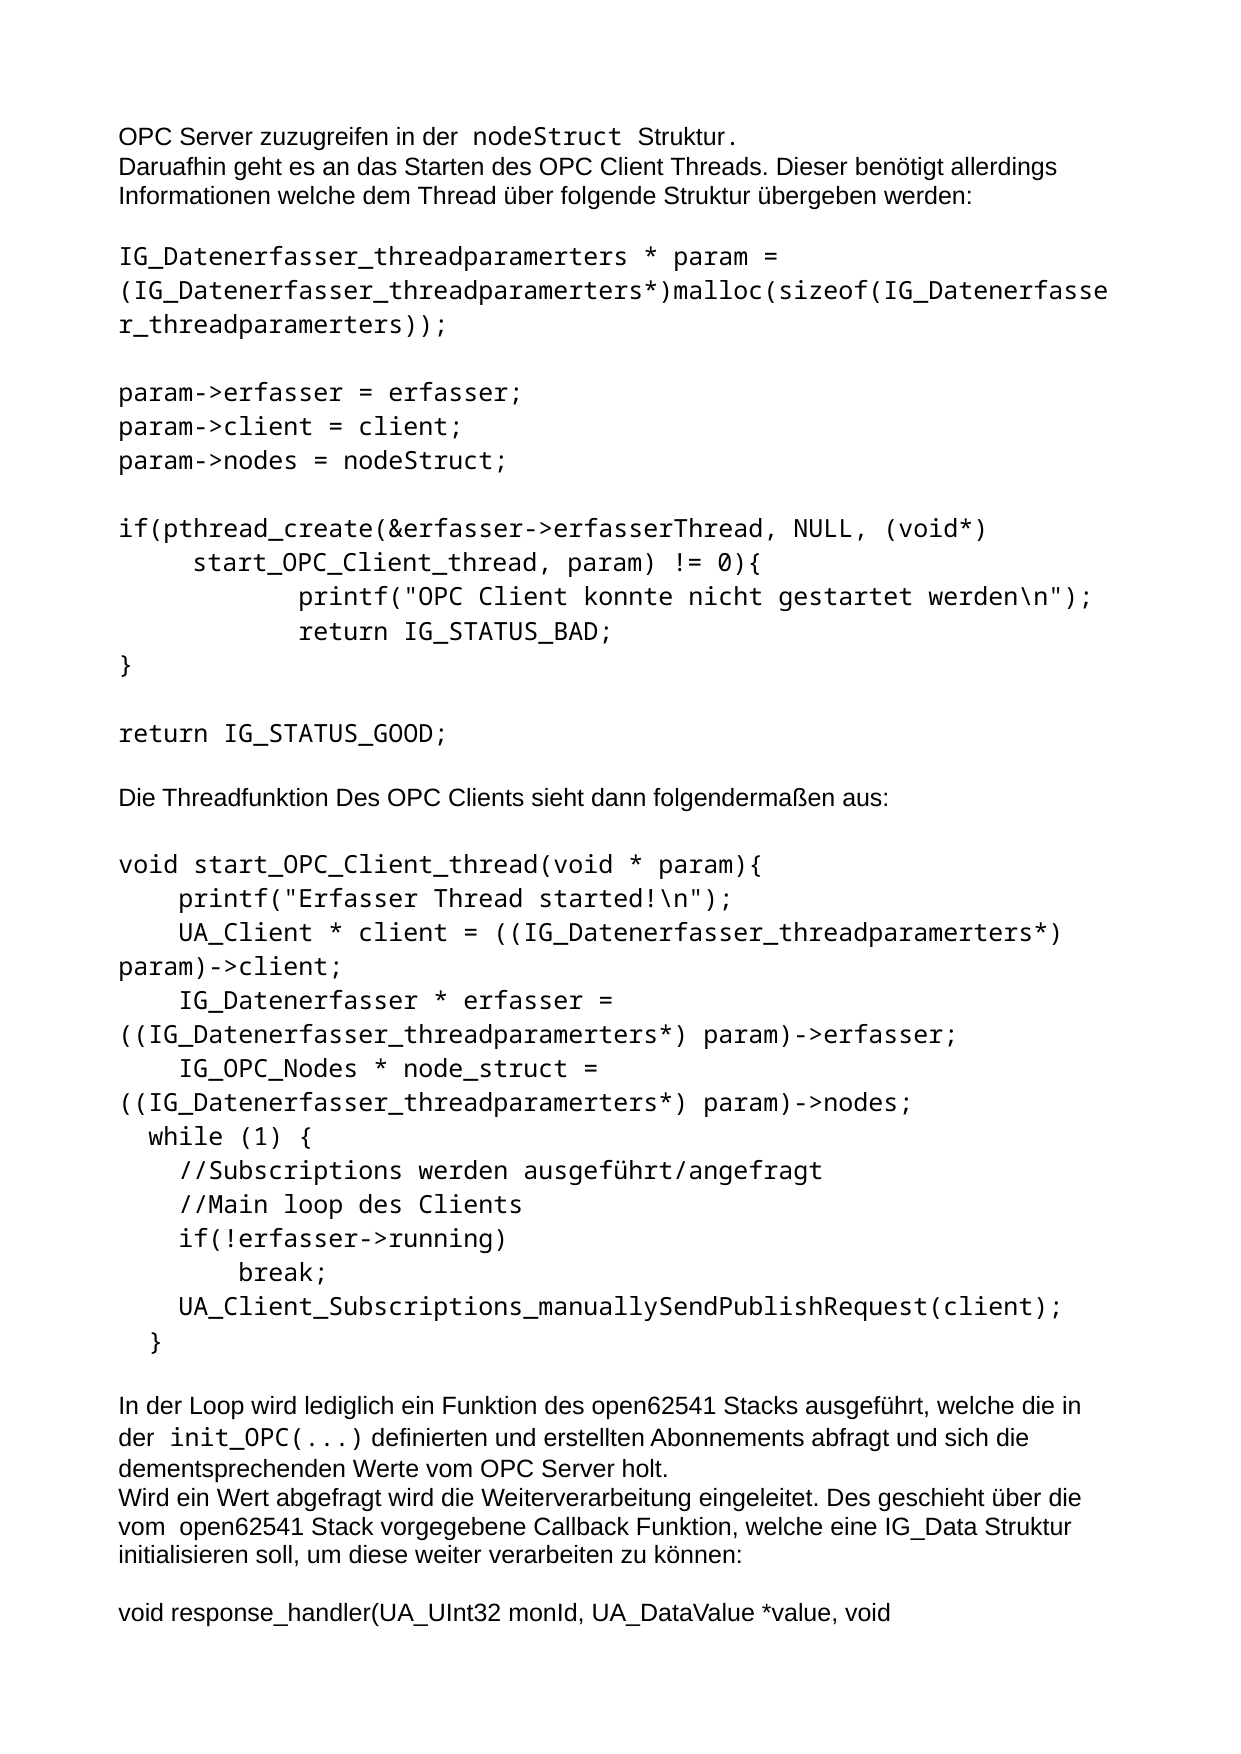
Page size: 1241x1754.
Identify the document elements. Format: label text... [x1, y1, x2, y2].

text break; [118, 1255, 1122, 1289]
text IG_OPC_Nodes * node_struct = ((IG_Datenerfasser_threadparamerters*) param)->nodes; [118, 1051, 1122, 1119]
text //Main loop des Clients [118, 1187, 1122, 1221]
text while (1) { [118, 1119, 1122, 1153]
text return IG_STATUS_BAD; [118, 613, 1122, 647]
text IG_Datenerfasser_threadparamerters * param = (IG_Datenerfasser_threadparamerters*)malloc(sizeof(IG_Datenerfasser_threadparamerters)); [118, 238, 1122, 341]
text IG_Datenerfasser * erfasser = ((IG_Datenerfasser_threadparamerters*) param)->erfasser; [118, 982, 1122, 1051]
text param->nodes = nodeStruct; [118, 443, 1122, 477]
text param->client = client; [118, 409, 1122, 443]
text UA_Client * client = ((IG_Datenerfasser_threadparamerters*) param)->client; [118, 914, 1122, 982]
text if(pthread_create(&erfasser->erfasserThread, NULL, (void*) start_OPC_Client_thread, param) != 0){ [118, 511, 1122, 579]
text printf("Erfasser Thread started!\n"); [118, 880, 1122, 914]
text OPC Server zuzugreifen in der nodeStruct Struktur. [118, 118, 1122, 152]
text Wird ein Wert abgefragt wird die Weiterverarbeitung eingeleitet. Des geschieht über die vom open62541 Stack vorgegebene Callback Funktion, welche eine IG_Data Struktur initialisieren soll, um diese weiter verarbeiten zu können: [118, 1483, 1122, 1569]
text In der Loop wird lediglich ein Funktion des open62541 Stacks ausgeführt, welche die in der init_OPC(...) definierten und erstellten Abonnements abfragt und sich die dementsprechenden Werte vom OPC Server holt. [118, 1391, 1122, 1483]
text void response_handler(UA_UInt32 monId, UA_DataValue *value, void [118, 1598, 1122, 1627]
text if(!erfasser->running) [118, 1221, 1122, 1255]
text param->erfasser = erfasser; [118, 375, 1122, 409]
text UA_Client_Subscriptions_manuallySendPublishRequest(client); [118, 1289, 1122, 1323]
text Daruafhin geht es an das Starten des OPC Client Threads. Dieser benötigt allerdings Informationen welche dem Thread über folgende Struktur übergeben werden: [118, 152, 1122, 210]
text void start_OPC_Client_thread(void * param){ [118, 846, 1122, 880]
text printf("OPC Client konnte nicht gestartet werden\n"); [118, 579, 1122, 613]
text Die Threadfunktion Des OPC Clients sieht dann folgendermaßen aus: [118, 783, 1122, 812]
text } [118, 1323, 1122, 1357]
text } [118, 647, 1122, 681]
text return IG_STATUS_GOOD; [118, 715, 1122, 749]
text //Subscriptions werden ausgeführt/angefragt [118, 1153, 1122, 1187]
